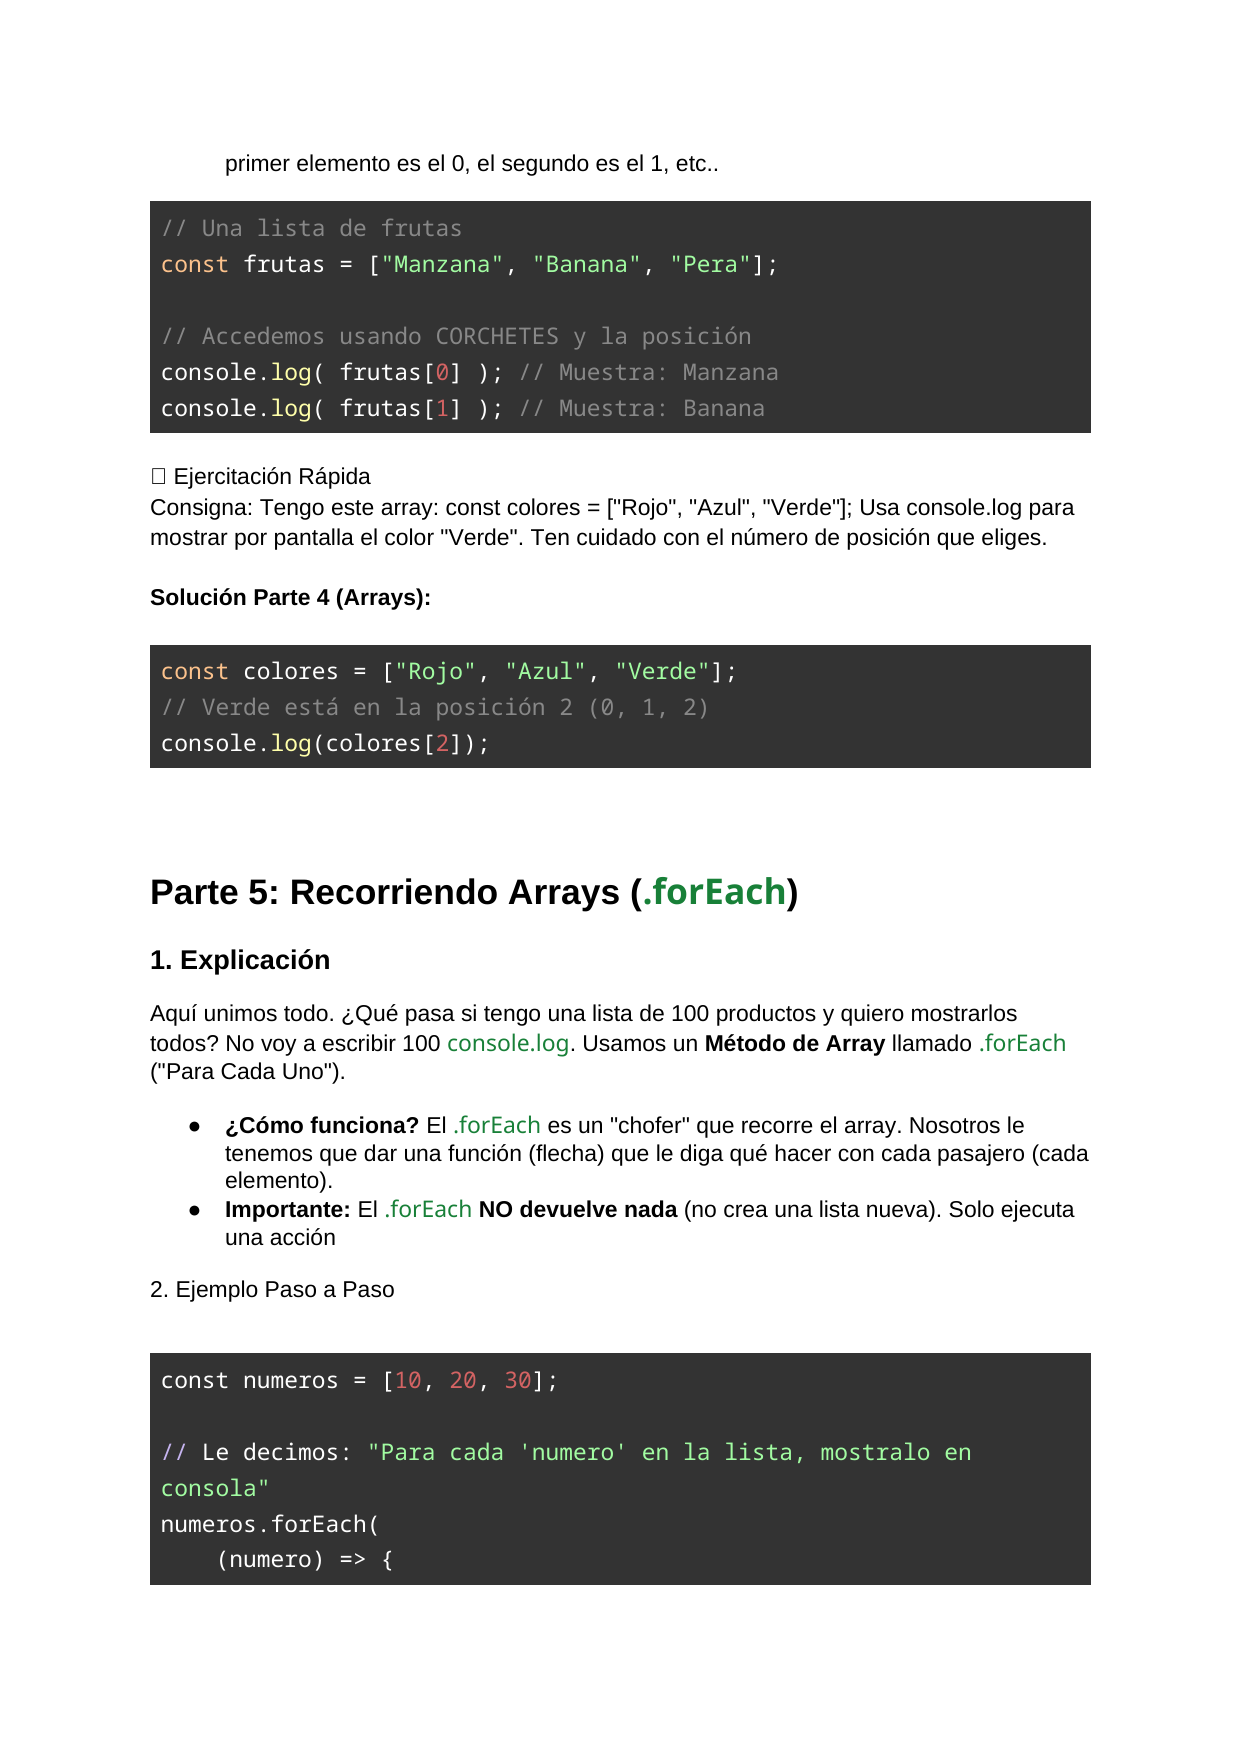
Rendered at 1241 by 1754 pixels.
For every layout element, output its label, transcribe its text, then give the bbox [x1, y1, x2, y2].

list Importante: El .forEach NO devuelve nada (no crea una lista nueva). Solo ejecuta una acción [187, 1193, 1090, 1251]
table_header const colores = ["Rojo", "Azul", "Verde"]; // Verde está en la posición 2 (0, 1, 2) console.log(colores[2]); [150, 645, 1091, 768]
list primer elemento es el 0, el segundo es el 1, etc.. [187, 150, 1090, 176]
list ¿Cómo funciona? El .forEach es un "chofer" que recorre el array. Nosotros le tenemos que dar una función (flecha) que le diga qué hacer con cada pasajero (cada elemento). [187, 1109, 1090, 1193]
table_header // Una lista de frutas const frutas = ["Manzana", "Banana", "Pera"]; // Accedemos usando CORCHETES y la posición console.log( frutas[0] ); // Muestra: Manzana console.log( frutas[1] ); // Muestra: Banana [150, 201, 1091, 433]
table_header const numeros = [10, 20, 30]; // Le decimos: "Para cada 'numero' en la lista, mostralo en consola" numeros.forEach( (numero) => { [150, 1353, 1091, 1585]
text 2. Ejemplo Paso a Paso [150, 1276, 1090, 1328]
subtitle Parte 5: Recorriendo Arrays (.forEach) [150, 866, 1090, 915]
text Aquí unimos todo. ¿Qué pasa si tengo una lista de 100 productos y quiero mostrarlos todos? No voy a escribir 100 console.log. Usamos un Método de Array llamado .forEach ("Para Cada Uno"). [150, 1000, 1090, 1084]
subtitle 1. Explicación [150, 944, 1090, 975]
text Consigna: Tengo este array: const colores = ["Rojo", "Azul", "Verde"]; Usa console.log para mostrar por pantalla el color "Verde". Ten cuidado con el número de posición que eliges. [150, 493, 1090, 550]
text 📝 Ejercitación Rápida [150, 433, 1090, 490]
text Solución Parte 4 (Arrays): [150, 554, 1090, 641]
